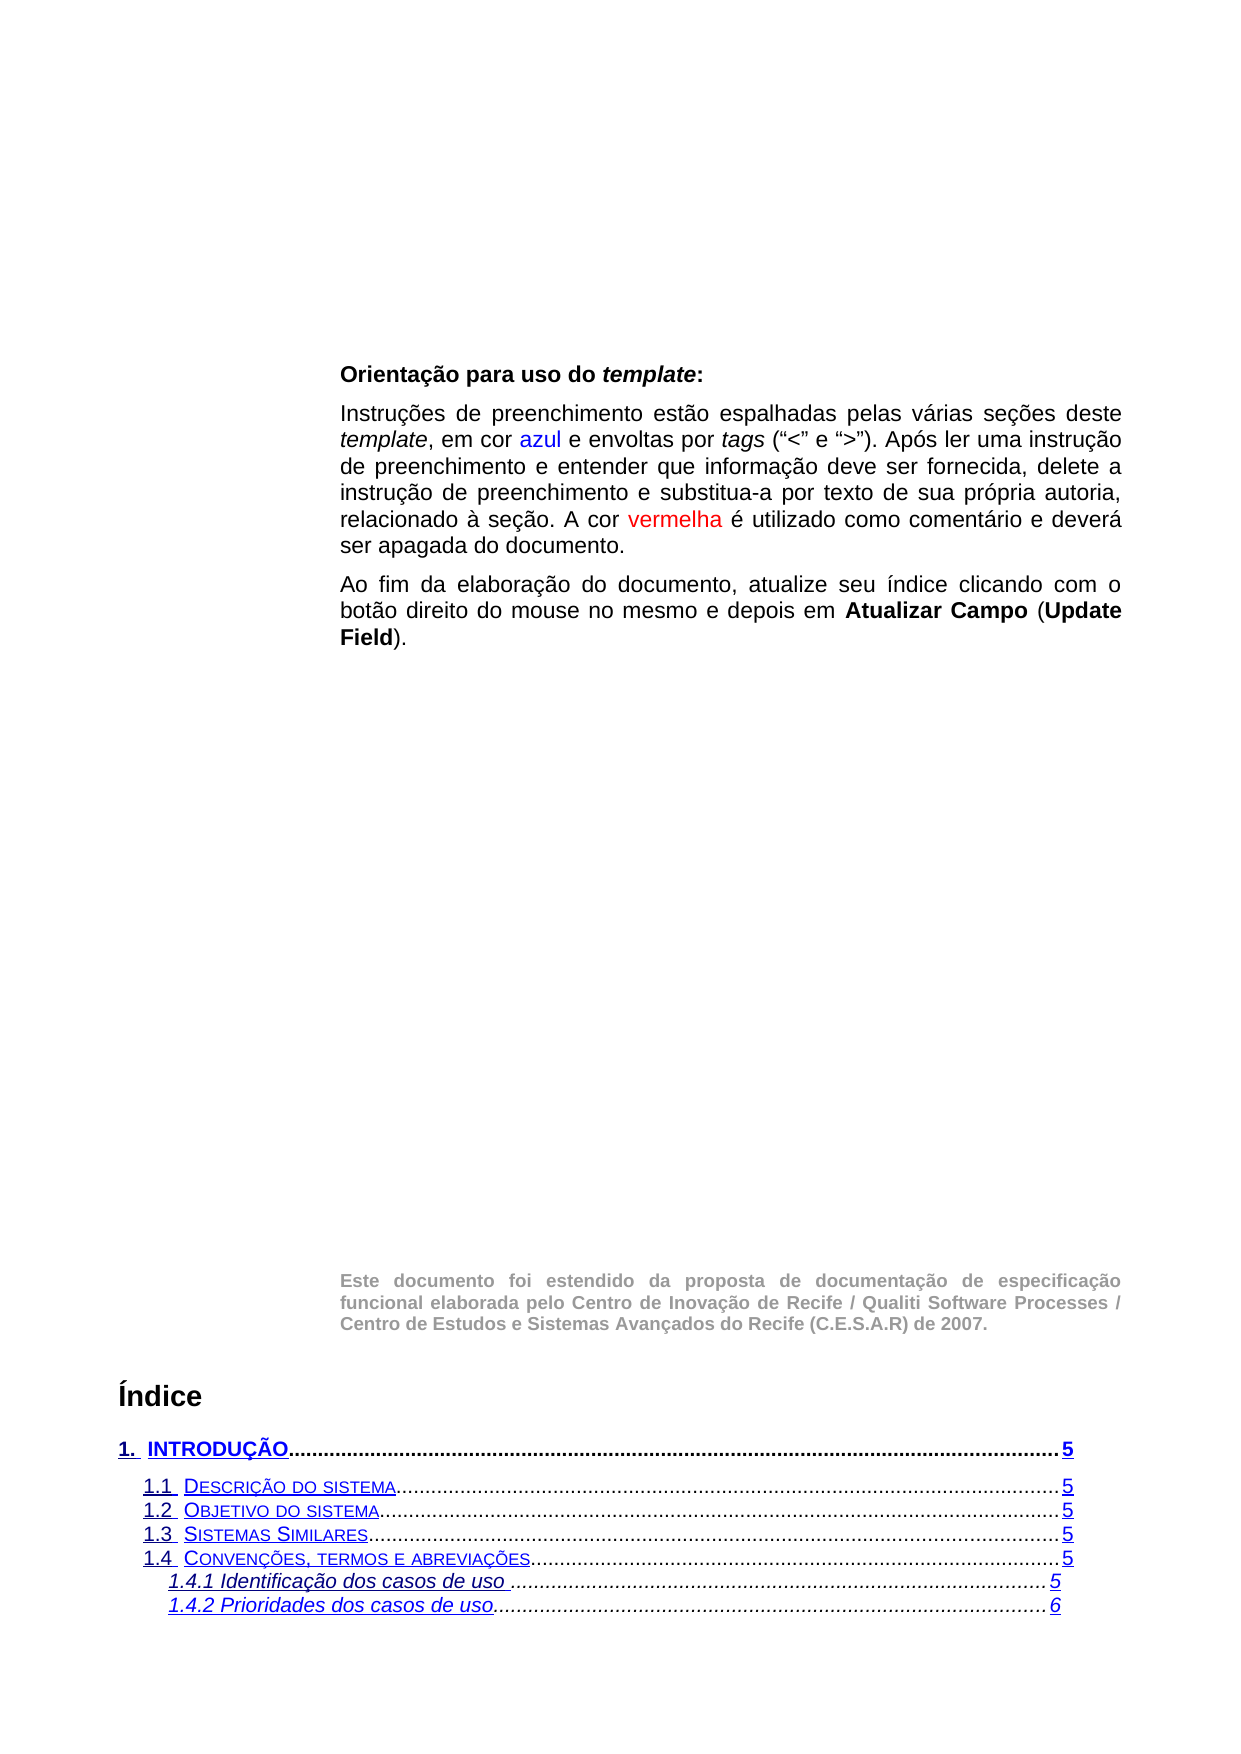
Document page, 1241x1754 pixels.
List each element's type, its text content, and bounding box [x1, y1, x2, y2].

text Este documento foi estendido da proposta de documentação de especificação funcional elaborada pelo Centro de Inovação de Recife / Qualiti Software Processes / Centro de Estudos e Sistemas Avançados do Recife (C.E.S.A.R) de 2007. [340, 1270, 1122, 1335]
text 1. Introdução 5 [118, 1437, 1122, 1461]
text Instruções de preenchimento estão espalhadas pelas várias seções deste template, em cor azul e envoltas por tags (“<” e “>”). Após ler uma instrução de preenchimento e entender que informação deve ser fornecida, delete a instrução de preenchimento e substitua-a por texto de sua própria autoria, relacionado à seção. A cor vermelha é utilizado como comentário e deverá ser apagada do documento. [340, 400, 1122, 558]
text Índice [118, 1378, 1122, 1412]
text 1.1 Descrição do sistema 5 [143, 1473, 1122, 1497]
text 1.4.2 Prioridades dos casos de uso 6 [168, 1593, 1122, 1617]
text Ao fim da elaboração do documento, atualize seu índice clicando com o botão direito do mouse no mesmo e depois em Atualizar Campo (Update Field). [340, 571, 1122, 650]
text 1.4.1 Identificação dos casos de uso 5 [168, 1569, 1122, 1593]
text 1.2 Objetivo do sistema 5 [143, 1497, 1122, 1521]
text 1.3 Sistemas Similares 5 [143, 1521, 1122, 1545]
text Orientação para uso do template: [340, 361, 1122, 388]
text 1.4 Convenções, termos e abreviações 5 [143, 1545, 1122, 1569]
